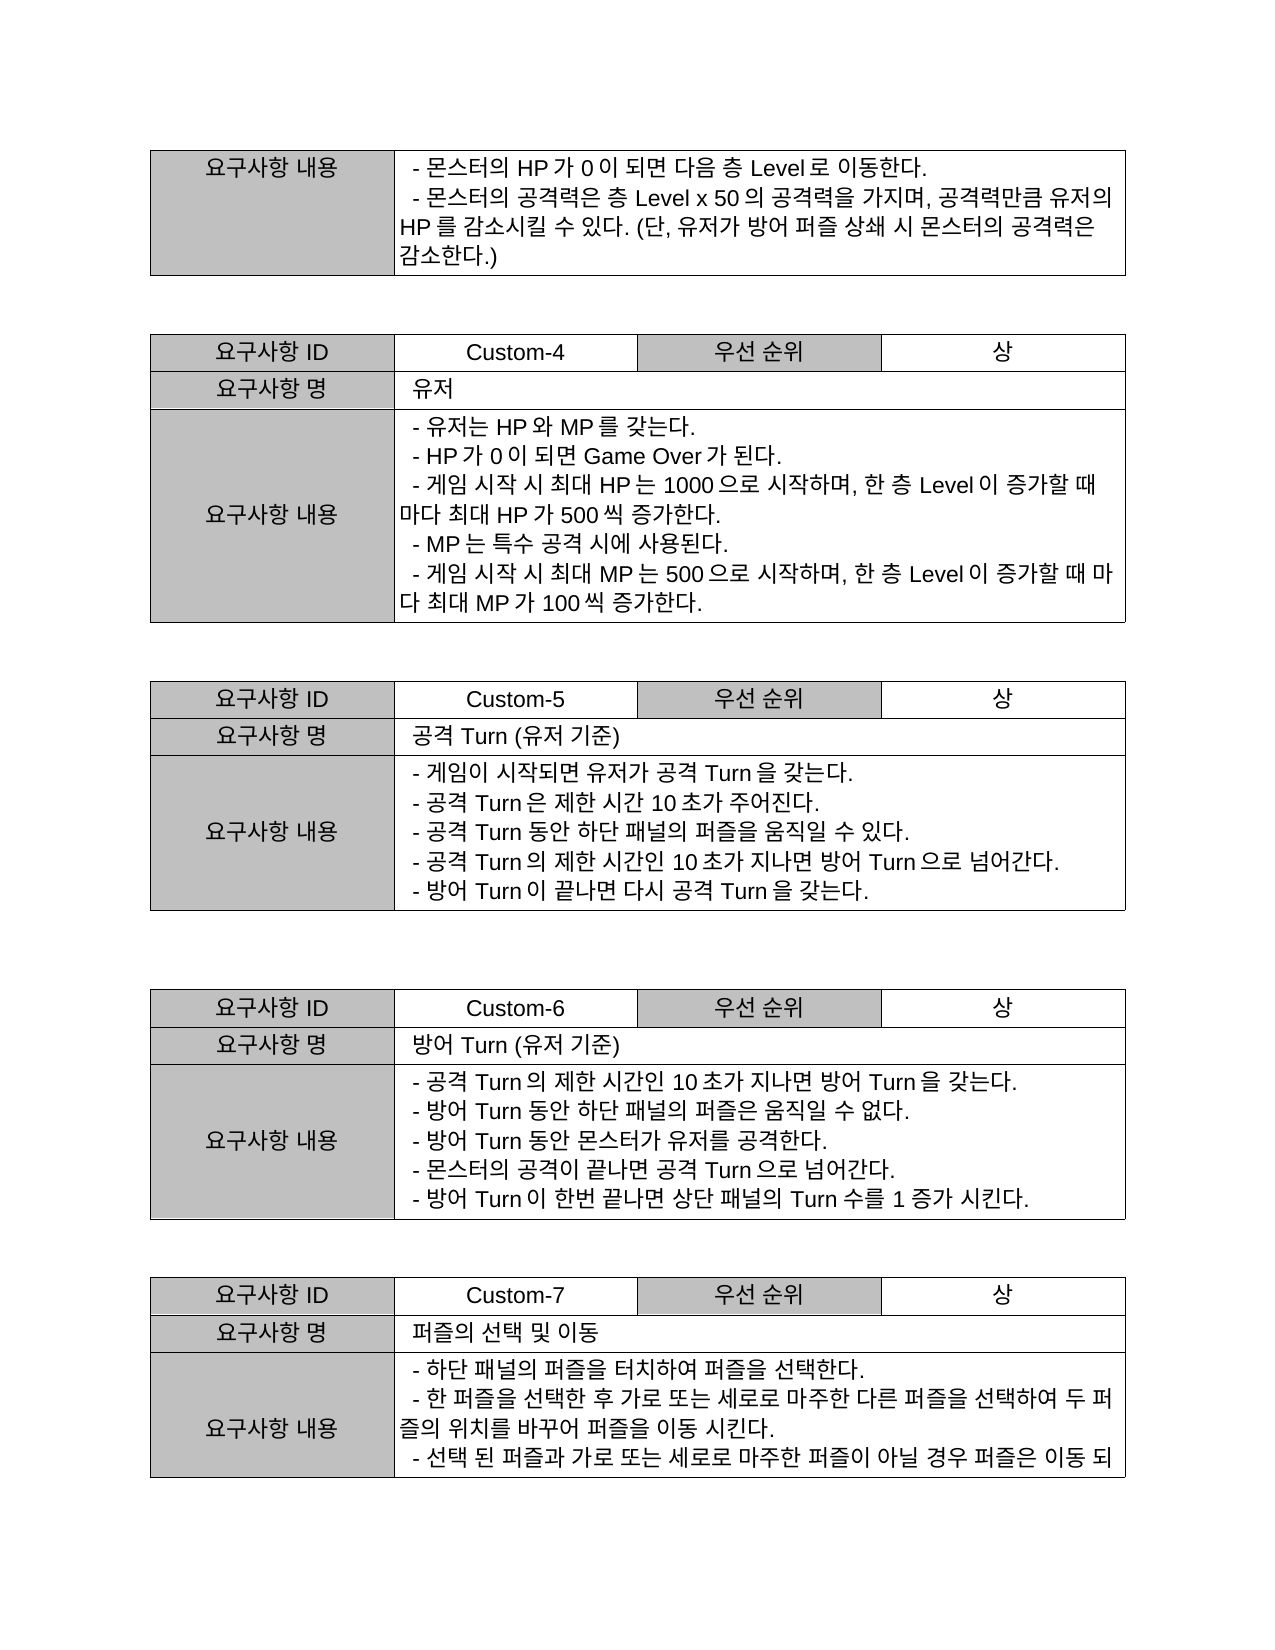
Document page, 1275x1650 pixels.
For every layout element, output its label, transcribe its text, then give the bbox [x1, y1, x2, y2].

table_cell 퍼즐의 선택 및 이동 [395, 1316, 1125, 1352]
table_cell 요구사항 내용 [151, 151, 394, 275]
table_cell 요구사항 내용 [151, 410, 394, 622]
table_header 우선 순위 [638, 682, 881, 718]
table_cell 요구사항 내용 [151, 756, 394, 910]
table_cell 공격 Turn (유저 기준) [395, 719, 1125, 755]
table_cell 요구사항 내용 [151, 1065, 394, 1218]
table_cell 요구사항 명 [151, 719, 394, 755]
table_cell 유저 [395, 372, 1125, 408]
table_header Custom-4 [395, 335, 637, 371]
table_header 요구사항 ID [151, 335, 394, 371]
table_header Custom-5 [395, 682, 637, 718]
table_header Custom-6 [395, 990, 637, 1027]
table_cell - 하단 패널의 퍼즐을 터치하여 퍼즐을 선택한다. - 한 퍼즐을 선택한 후 가로 또는 세로로 마주한 다른 퍼즐을 선택하여 두 퍼즐의 위치를 바꾸어 퍼즐을 이동 시킨다. - 선택 된 퍼즐과 가로 또는 세로로 마주한 퍼즐이 아닐 경우 퍼즐은 이동 되 [395, 1353, 1125, 1477]
table_header 우선 순위 [638, 1278, 881, 1314]
table_header 상 [882, 335, 1125, 371]
table_header 요구사항 ID [151, 1278, 394, 1314]
table_cell 요구사항 명 [151, 372, 394, 408]
table_header 요구사항 ID [151, 990, 394, 1027]
table_cell - 공격 Turn의 제한 시간인 10초가 지나면 방어 Turn을 갖는다. - 방어 Turn 동안 하단 패널의 퍼즐은 움직일 수 없다. - 방어 Turn 동안 몬스터가 유저를 공격한다. - 몬스터의 공격이 끝나면 공격 Turn으로 넘어간다. - 방어 Turn이 한번 끝나면 상단 패널의 Turn 수를 1 증가 시킨다. [395, 1065, 1125, 1218]
table_cell - 몬스터의 HP가 0이 되면 다음 층 Level로 이동한다. - 몬스터의 공격력은 층 Level x 50의 공격력을 가지며, 공격력만큼 유저의 HP를 감소시킬 수 있다. (단, 유저가 방어 퍼즐 상쇄 시 몬스터의 공격력은 감소한다.) [395, 151, 1125, 275]
table_header 상 [882, 990, 1125, 1027]
table_header 요구사항 ID [151, 682, 394, 718]
table_cell - 게임이 시작되면 유저가 공격 Turn을 갖는다. - 공격 Turn은 제한 시간 10초가 주어진다. - 공격 Turn 동안 하단 패널의 퍼즐을 움직일 수 있다. - 공격 Turn의 제한 시간인 10초가 지나면 방어 Turn으로 넘어간다. - 방어 Turn이 끝나면 다시 공격 Turn을 갖는다. [395, 756, 1125, 910]
table_header Custom-7 [395, 1278, 637, 1314]
table_cell - 유저는 HP와 MP를 갖는다. - HP가 0이 되면 Game Over가 된다. - 게임 시작 시 최대 HP는 1000으로 시작하며, 한 층 Level이 증가할 때 마다 최대 HP가 500씩 증가한다. - MP는 특수 공격 시에 사용된다. - 게임 시작 시 최대 MP는 500으로 시작하며, 한 층 Level이 증가할 때 마다 최대 MP가 100씩 증가한다. [395, 410, 1125, 622]
table_header 우선 순위 [638, 990, 881, 1027]
table_cell 요구사항 내용 [151, 1353, 394, 1477]
table_header 상 [882, 1278, 1125, 1314]
table_cell 요구사항 명 [151, 1028, 394, 1064]
table_header 상 [882, 682, 1125, 718]
table_header 우선 순위 [638, 335, 881, 371]
table_cell 방어 Turn (유저 기준) [395, 1028, 1125, 1064]
table_cell 요구사항 명 [151, 1316, 394, 1352]
